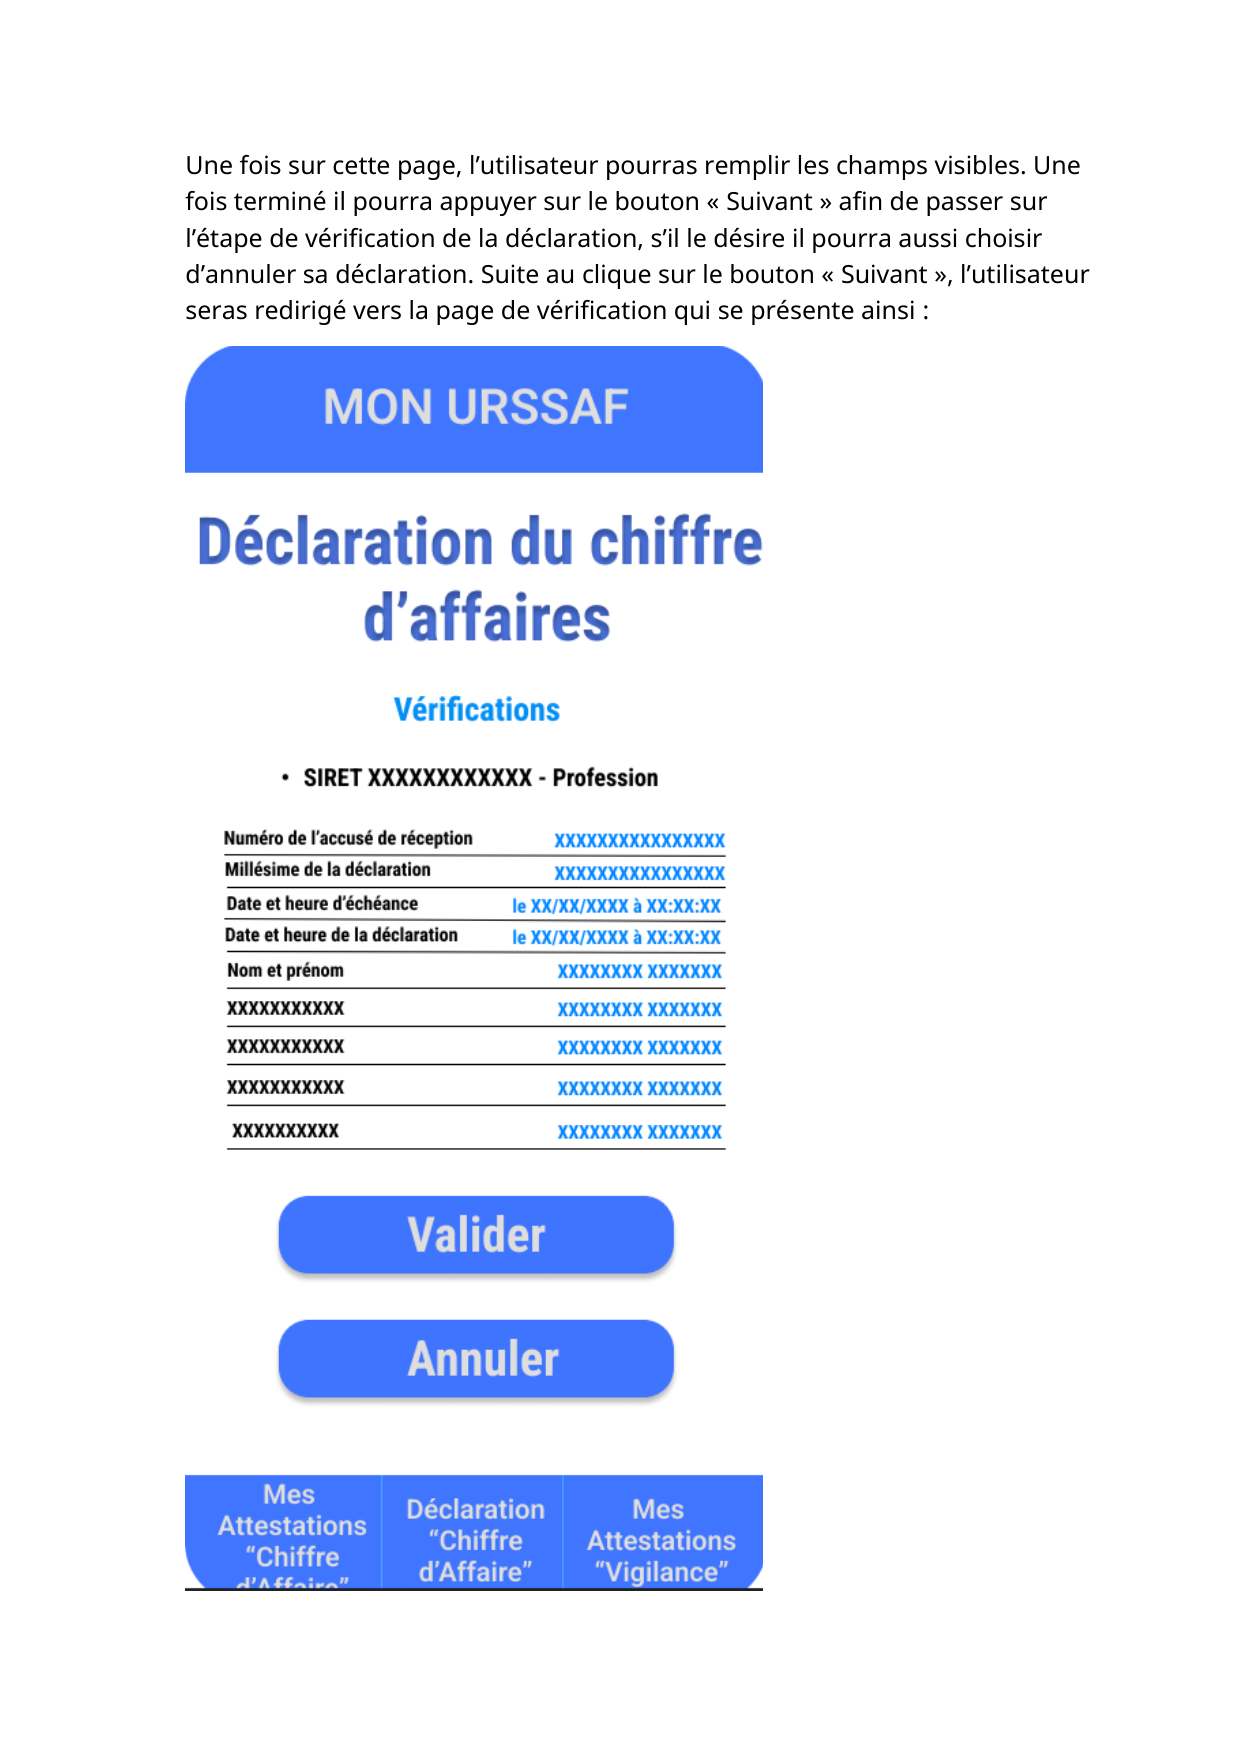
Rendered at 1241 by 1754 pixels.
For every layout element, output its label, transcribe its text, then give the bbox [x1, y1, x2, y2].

text Une fois sur cette page, l’utilisateur pourras remplir les champs visibles. Une fois terminé il pourra appuyer sur le bouton « Suivant » afin de passer sur l’étape de vérification de la déclaration, s’il le désire il pourra aussi choisir d’annuler sa déclaration. Suite au clique sur le bouton « Suivant », l’utilisateur seras redirigé vers la page de vérification qui se présente ainsi : [185, 148, 1093, 327]
